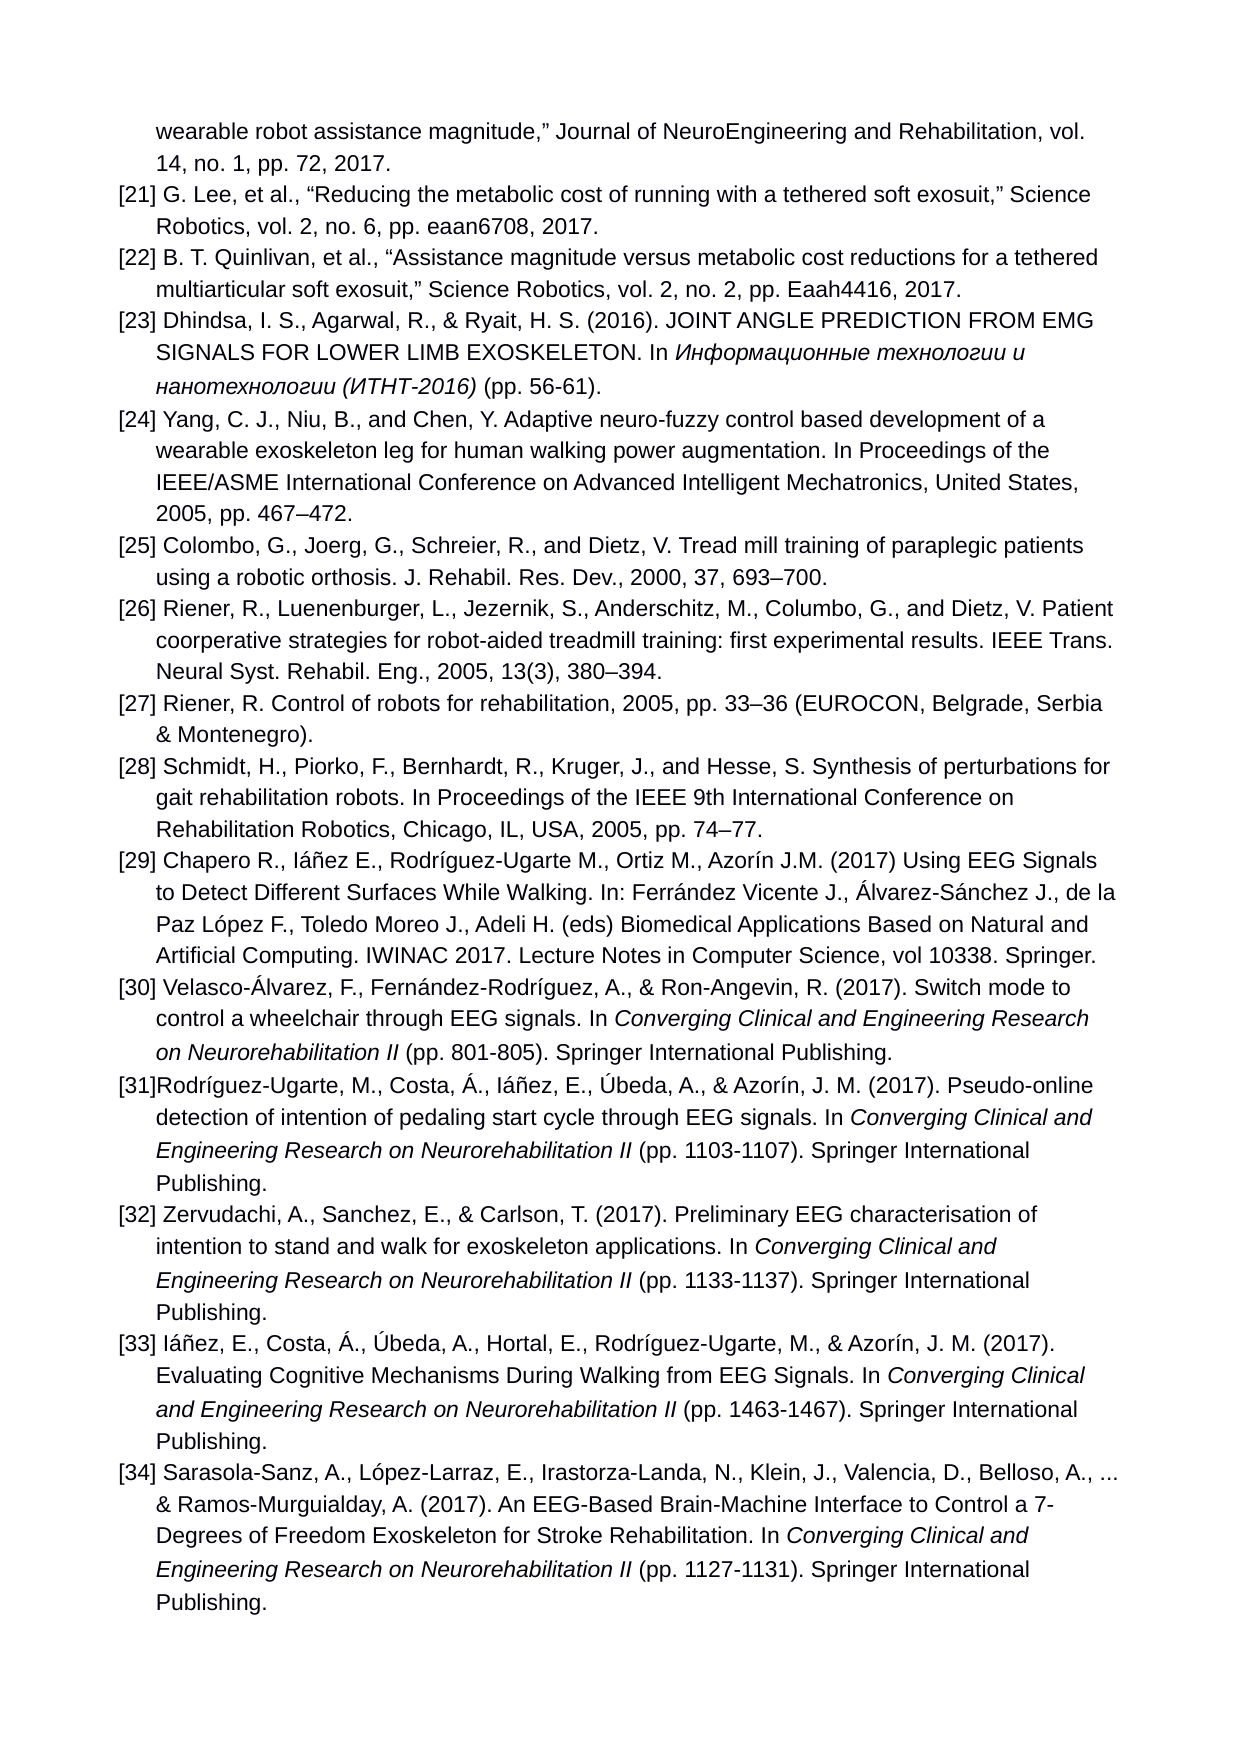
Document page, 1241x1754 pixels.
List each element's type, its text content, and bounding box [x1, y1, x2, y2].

text [24] Yang, C. J., Niu, B., and Chen, Y. Adaptive neuro-fuzzy control based development of a wearable exoskeleton leg for human walking power augmentation. In Proceedings of the IEEE/ASME International Conference on Advanced Intelligent Mechatronics, United States, 2005, pp. 467–472. [118, 406, 1122, 527]
text [29] Chapero R., Iáñez E., Rodríguez-Ugarte M., Ortiz M., Azorín J.M. (2017) Using EEG Signals to Detect Different Surfaces While Walking. In: Ferrández Vicente J., Álvarez-Sánchez J., de la Paz López F., Toledo Moreo J., Adeli H. (eds) Biomedical Applications Based on Natural and Artificial Computing. IWINAC 2017. Lecture Notes in Computer Science, vol 10338. Springer. [118, 847, 1122, 968]
text wearable robot assistance magnitude,” Journal of NeuroEngineering and Rehabilitation, vol. 14, no. 1, pp. 72, 2017. [118, 118, 1122, 176]
text [34] Sarasola-Sanz, A., López-Larraz, E., Irastorza-Landa, N., Klein, J., Valencia, D., Belloso, A., ... & Ramos-Murguialday, A. (2017). An EEG-Based Brain-Machine Interface to Control a 7-Degrees of Freedom Exoskeleton for Stroke Rehabilitation. In Converging Clinical and Engineering Research on Neurorehabilitation II (pp. 1127-1131). Springer International Publishing. [118, 1459, 1122, 1615]
text [30] Velasco-Álvarez, F., Fernández-Rodríguez, A., & Ron-Angevin, R. (2017). Switch mode to control a wheelchair through EEG signals. In Converging Clinical and Engineering Research on Neurorehabilitation II (pp. 801-805). Springer International Publishing. [118, 974, 1122, 1066]
text [23] Dhindsa, I. S., Agarwal, R., & Ryait, H. S. (2016). JOINT ANGLE PREDICTION FROM EMG SIGNALS FOR LOWER LIMB EXOSKELETON. In Информационные технологии и нанотехнологии (ИТНТ-2016) (pp. 56-61). [118, 307, 1122, 400]
text [28] Schmidt, H., Piorko, F., Bernhardt, R., Kruger, J., and Hesse, S. Synthesis of perturbations for gait rehabilitation robots. In Proceedings of the IEEE 9th International Conference on Rehabilitation Robotics, Chicago, IL, USA, 2005, pp. 74–77. [118, 753, 1122, 842]
text [22] B. T. Quinlivan, et al., “Assistance magnitude versus metabolic cost reductions for a tethered multiarticular soft exosuit,” Science Robotics, vol. 2, no. 2, pp. Eaah4416, 2017. [118, 244, 1122, 302]
text [31]Rodríguez-Ugarte, M., Costa, Á., Iáñez, E., Úbeda, A., & Azorín, J. M. (2017). Pseudo-online detection of intention of pedaling start cycle through EEG signals. In Converging Clinical and Engineering Research on Neurorehabilitation II (pp. 1103-1107). Springer International Publishing. [118, 1072, 1122, 1196]
text [25] Colombo, G., Joerg, G., Schreier, R., and Dietz, V. Tread mill training of paraplegic patients using a robotic orthosis. J. Rehabil. Res. Dev., 2000, 37, 693–700. [118, 532, 1122, 590]
text [26] Riener, R., Luenenburger, L., Jezernik, S., Anderschitz, M., Columbo, G., and Dietz, V. Patient coorperative strategies for robot-aided treadmill training: first experimental results. IEEE Trans. Neural Syst. Rehabil. Eng., 2005, 13(3), 380–394. [118, 595, 1122, 684]
text [32] Zervudachi, A., Sanchez, E., & Carlson, T. (2017). Preliminary EEG characterisation of intention to stand and walk for exoskeleton applications. In Converging Clinical and Engineering Research on Neurorehabilitation II (pp. 1133-1137). Springer International Publishing. [118, 1201, 1122, 1325]
text [33] Iáñez, E., Costa, Á., Úbeda, A., Hortal, E., Rodríguez-Ugarte, M., & Azorín, J. M. (2017). Evaluating Cognitive Mechanisms During Walking from EEG Signals. In Converging Clinical and Engineering Research on Neurorehabilitation II (pp. 1463-1467). Springer International Publishing. [118, 1330, 1122, 1454]
text [27] Riener, R. Control of robots for rehabilitation, 2005, pp. 33–36 (EUROCON, Belgrade, Serbia & Montenegro). [118, 690, 1122, 748]
text [21] G. Lee, et al., “Reducing the metabolic cost of running with a tethered soft exosuit,” Science Robotics, vol. 2, no. 6, pp. eaan6708, 2017. [118, 181, 1122, 239]
